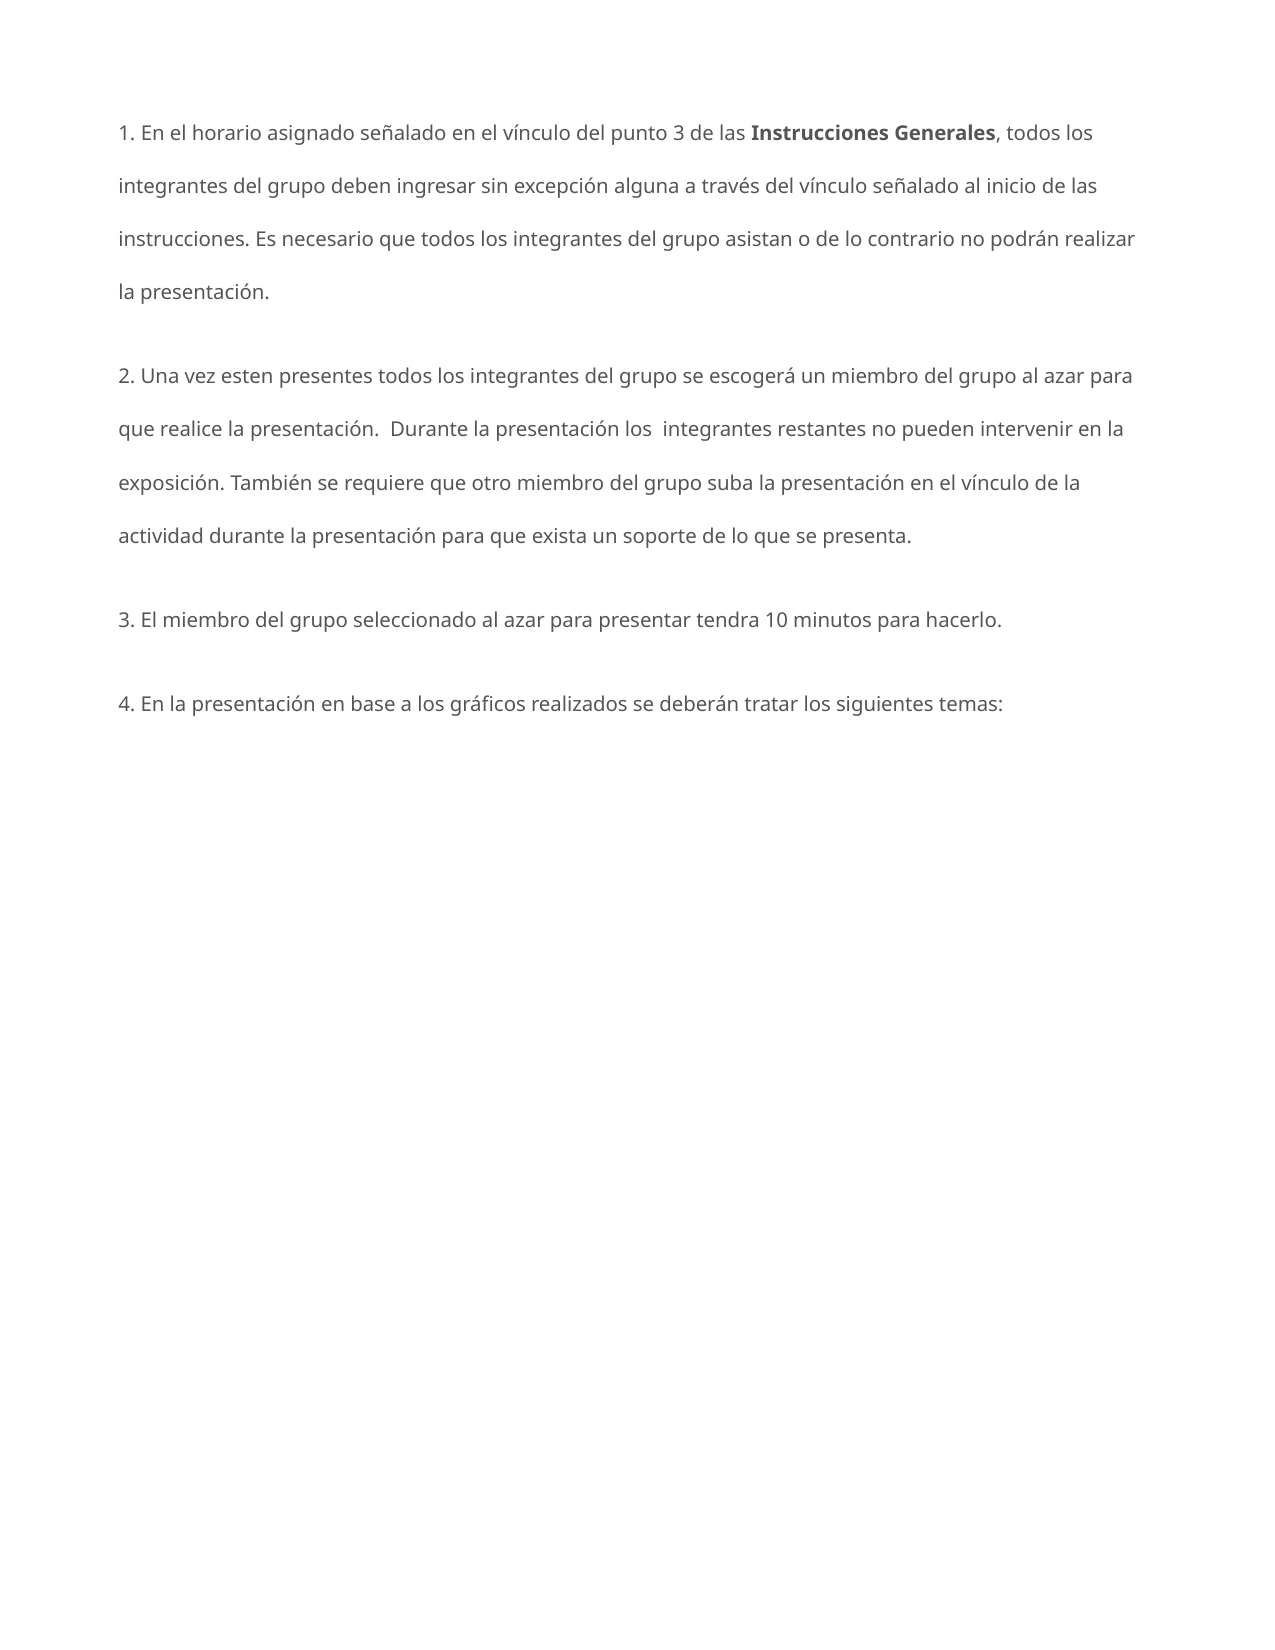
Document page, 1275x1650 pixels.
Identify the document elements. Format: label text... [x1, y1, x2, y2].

subtitle 3. El miembro del grupo seleccionado al azar para presentar tendra 10 minutos para hacerlo. [118, 606, 1157, 633]
subtitle 1. En el horario asignado señalado en el vínculo del punto 3 de las Instrucciones Generales, todos los integrantes del grupo deben ingresar sin excepción alguna a través del vínculo señalado al inicio de las instrucciones. Es necesario que todos los integrantes del grupo asistan o de lo contrario no podrán realizar la presentación. [118, 118, 1157, 305]
subtitle 2. Una vez esten presentes todos los integrantes del grupo se escogerá un miembro del grupo al azar para que realice la presentación. Durante la presentación los integrantes restantes no pueden intervenir en la exposición. También se requiere que otro miembro del grupo suba la presentación en el vínculo de la actividad durante la presentación para que exista un soporte de lo que se presenta. [118, 362, 1157, 549]
subtitle 4. En la presentación en base a los gráficos realizados se deberán tratar los siguientes temas: [118, 690, 1157, 718]
